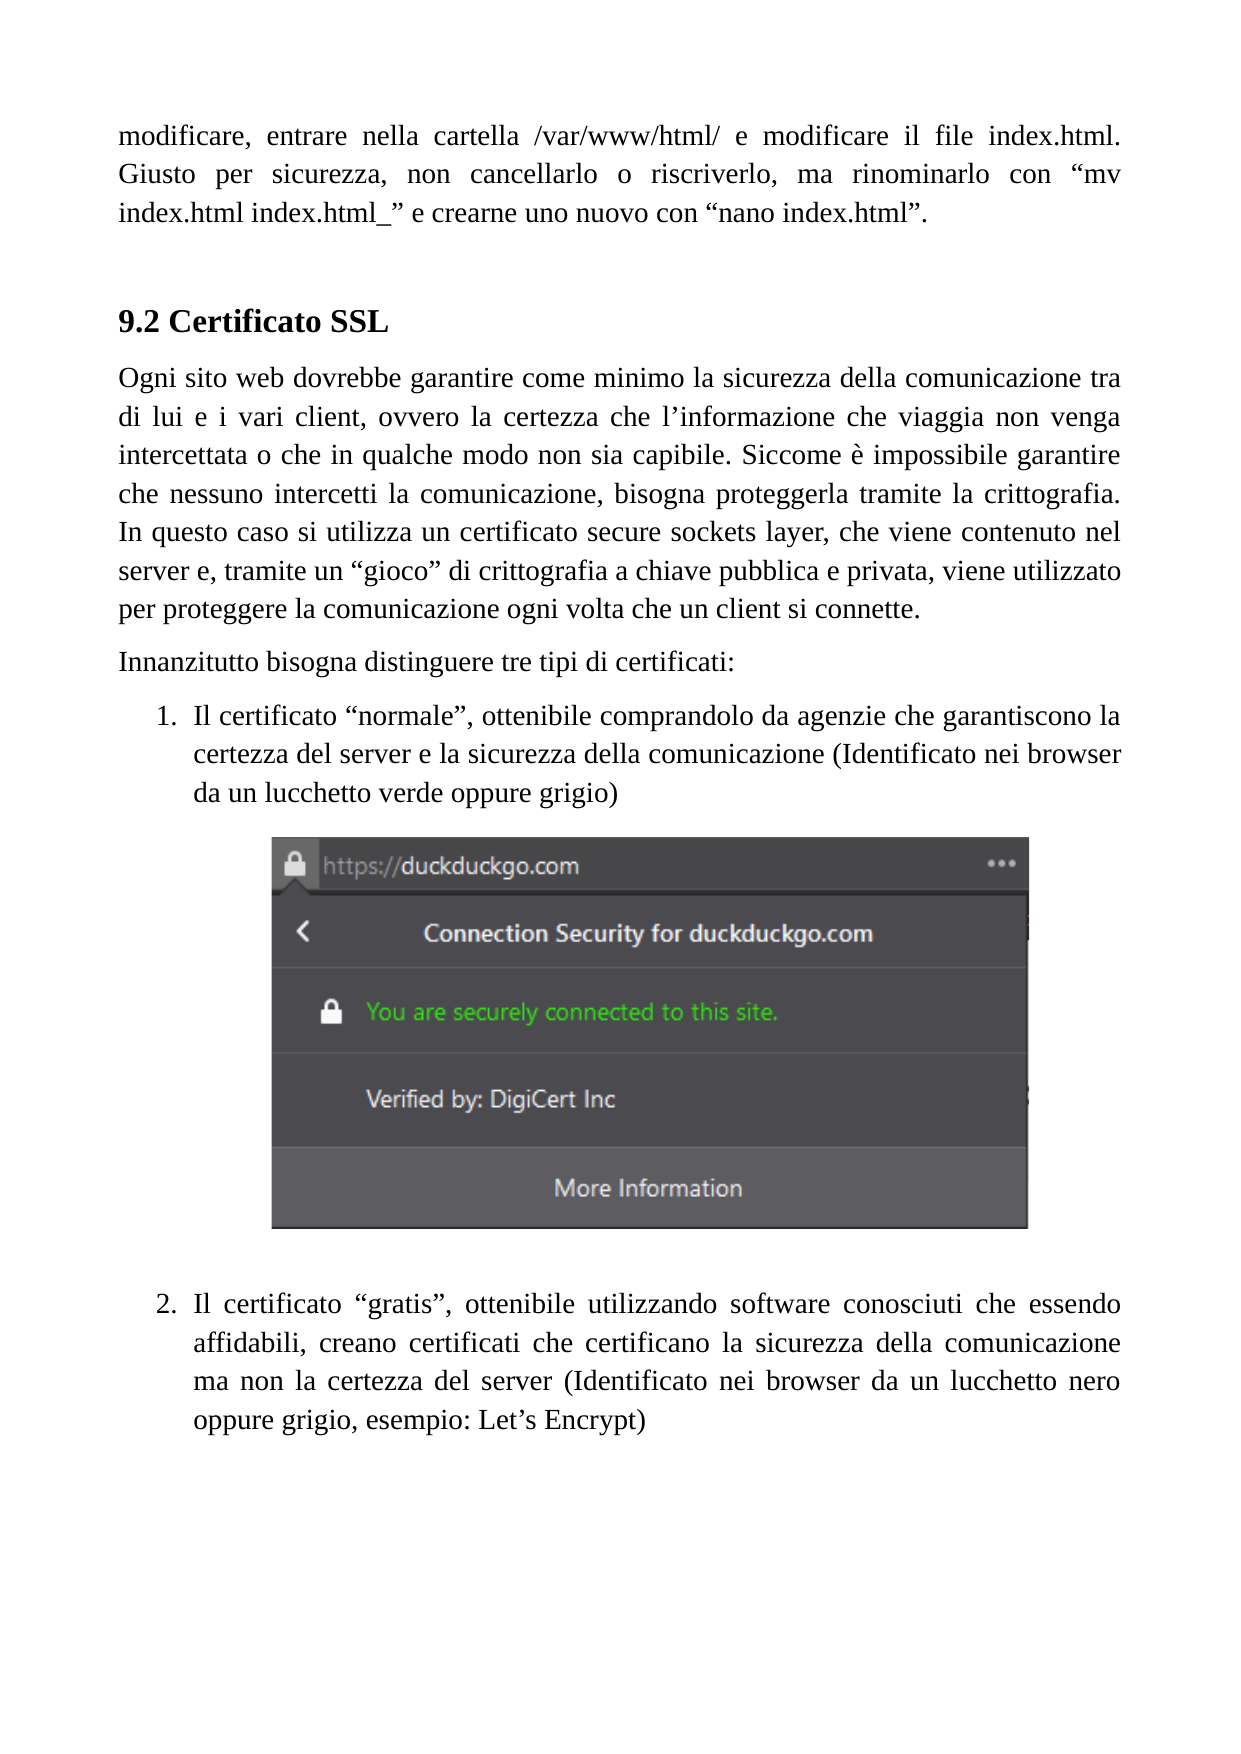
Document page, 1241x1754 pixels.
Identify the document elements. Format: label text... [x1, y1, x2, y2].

text 9.2 Certificato SSL [118, 301, 1122, 340]
list Il certificato “normale”, ottenibile comprandolo da agenzie che garantiscono la certezza del server e la sicurezza della comunicazione (Identificato nei browser da un lucchetto verde oppure grigio) [156, 698, 1122, 808]
text Innanzitutto bisogna distinguere tre tipi di certificati: [118, 644, 1122, 678]
list Il certificato “gratis”, ottenibile utilizzando software conosciuti che essendo affidabili, creano certificati che certificano la sicurezza della comunicazione ma non la certezza del server (Identificato nei browser da un lucchetto nero oppure grigio, esempio: Let’s Encrypt) [156, 1286, 1122, 1435]
text Ogni sito web dovrebbe garantire come minimo la sicurezza della comunicazione tra di lui e i vari client, ovvero la certezza che l’informazione che viaggia non venga intercettata o che in qualche modo non sia capibile. Siccome è impossibile garantire che nessuno intercetti la comunicazione, bisogna proteggerla tramite la crittografia. In questo caso si utilizza un certificato secure sockets layer, che viene contenuto nel server e, tramite un “gioco” di crittografia a chiave pubblica e privata, viene utilizzato per proteggere la comunicazione ogni volta che un client si connette. [118, 360, 1122, 625]
text modificare, entrare nella cartella /var/www/html/ e modificare il file index.html. Giusto per sicurezza, non cancellarlo o riscriverlo, ma rinominarlo con “mv index.html index.html_” e crearne uno nuovo con “nano index.html”. [118, 118, 1122, 229]
picture [271, 837, 1030, 1229]
